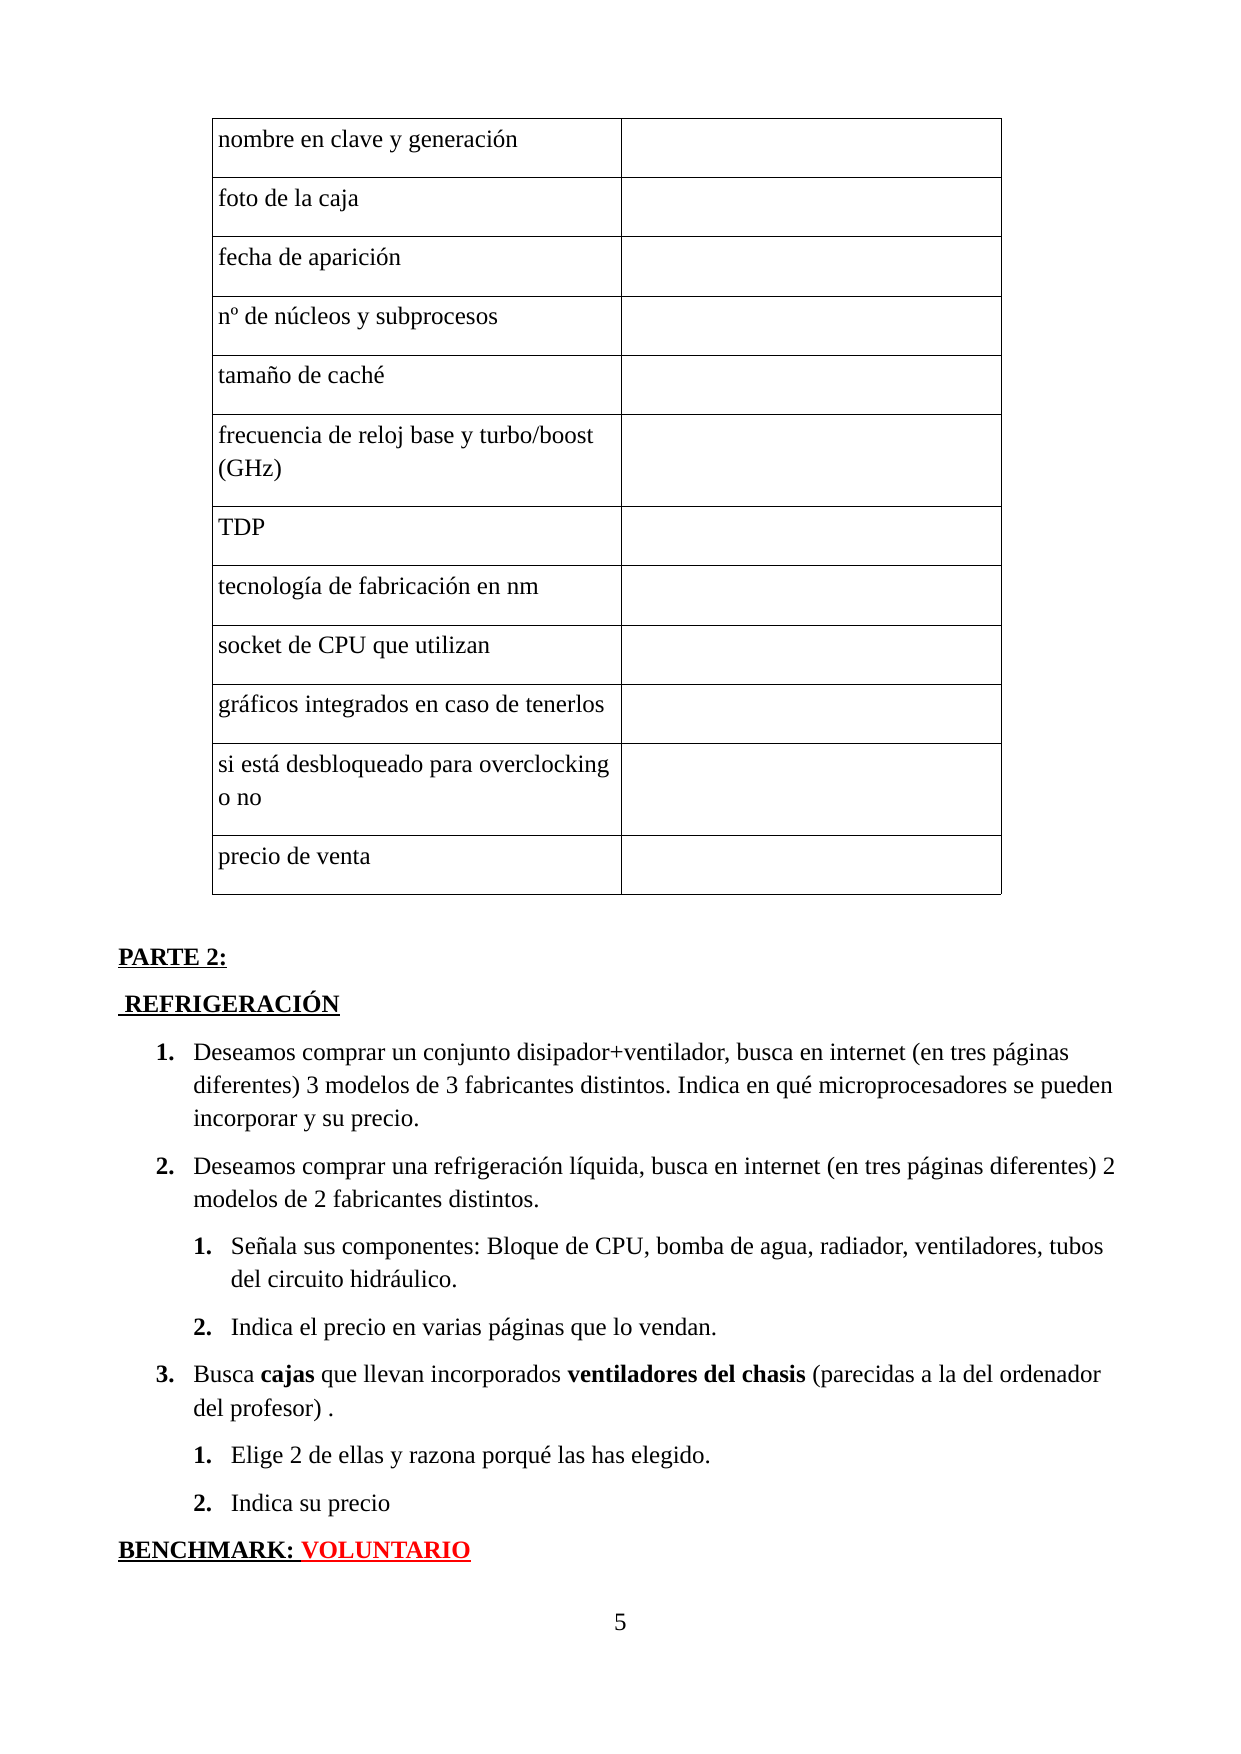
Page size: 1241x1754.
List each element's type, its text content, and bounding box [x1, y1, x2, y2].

table_cell gráficos integrados en caso de tenerlos [213, 685, 621, 743]
list Elige 2 de ellas y razona porqué las has elegido. [193, 1440, 1122, 1469]
table_cell foto de la caja [213, 178, 621, 236]
table_cell [622, 566, 1001, 624]
table_cell [622, 415, 1001, 506]
table_cell [622, 685, 1001, 743]
list Busca cajas que llevan incorporados ventiladores del chasis (parecidas a la del ordenador del profesor) . [156, 1359, 1122, 1421]
table_cell tecnología de fabricación en nm [213, 566, 621, 624]
list Deseamos comprar un conjunto disipador+ventilador, busca en internet (en tres páginas diferentes) 3 modelos de 3 fabricantes distintos. Indica en qué microprocesadores se pueden incorporar y su precio. [156, 1037, 1122, 1132]
table_cell socket de CPU que utilizan [213, 626, 621, 684]
table_cell fecha de aparición [213, 237, 621, 296]
table_cell [622, 297, 1001, 355]
list Indica el precio en varias páginas que lo vendan. [193, 1312, 1122, 1341]
text PARTE 2: [118, 942, 1122, 971]
list Señala sus componentes: Bloque de CPU, bomba de agua, radiador, ventiladores, tubos del circuito hidráulico. [193, 1231, 1122, 1293]
text REFRIGERACIÓN [118, 989, 1122, 1018]
table_cell si está desbloqueado para overclocking o no [213, 744, 621, 835]
table_cell precio de venta [213, 836, 621, 894]
text BENCHMARK: VOLUNTARIO [118, 1535, 1122, 1564]
table_cell [622, 744, 1001, 835]
table_cell [622, 356, 1001, 414]
table_cell [622, 237, 1001, 296]
table_cell [622, 119, 1001, 177]
table_cell tamaño de caché [213, 356, 621, 414]
table_cell frecuencia de reloj base y turbo/boost (GHz) [213, 415, 621, 506]
table_cell nombre en clave y generación [213, 119, 621, 177]
table_cell [622, 178, 1001, 236]
table_cell [622, 626, 1001, 684]
table_cell TDP [213, 507, 621, 565]
list Indica su precio [193, 1488, 1122, 1517]
list Deseamos comprar una refrigeración líquida, busca en internet (en tres páginas diferentes) 2 modelos de 2 fabricantes distintos. [156, 1151, 1122, 1212]
table_cell [622, 836, 1001, 894]
table_cell nº de núcleos y subprocesos [213, 297, 621, 355]
table_cell [622, 507, 1001, 565]
